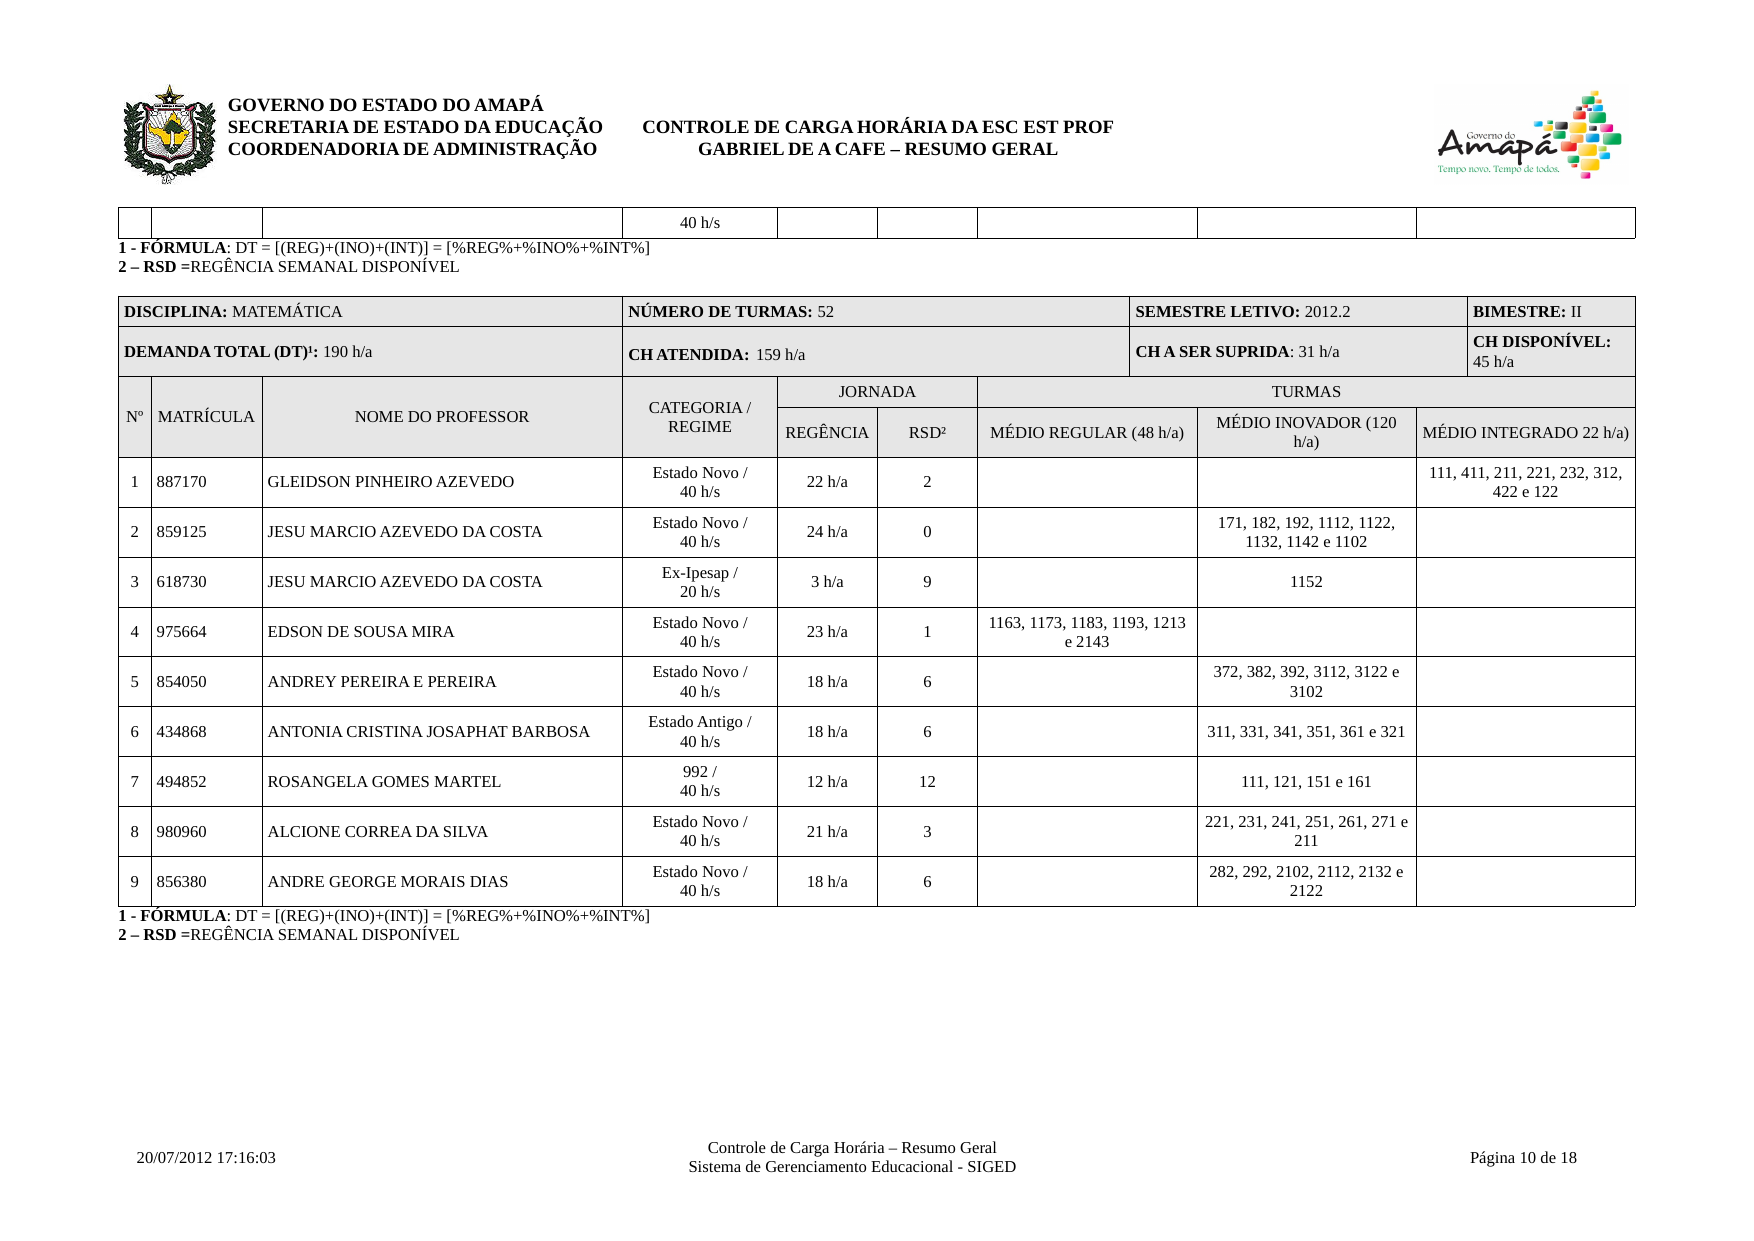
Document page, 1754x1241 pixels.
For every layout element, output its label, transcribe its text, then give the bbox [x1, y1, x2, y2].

table_cell 18 h/a [778, 707, 877, 756]
table_header DISCIPLINA: MATEMÁTICA [119, 297, 622, 326]
table_cell 21 h/a [778, 807, 877, 856]
table_cell [1198, 458, 1416, 507]
table_cell 7 [119, 757, 151, 806]
table_cell [978, 657, 1197, 706]
table_cell 975664 [152, 608, 262, 656]
table_cell MATRÍCULA [152, 377, 262, 457]
table_cell [1417, 657, 1635, 706]
table_cell 111, 121, 151 e 161 [1198, 757, 1416, 806]
table_cell [1417, 857, 1635, 906]
table_cell EDSON DE SOUSA MIRA [263, 608, 622, 656]
table_cell 1163, 1173, 1183, 1193, 1213 e 2143 [978, 608, 1197, 656]
table_cell JORNADA [778, 377, 977, 407]
table_cell [1417, 208, 1635, 238]
table_cell NOME DO PROFESSOR [263, 377, 622, 457]
table_cell 887170 [152, 458, 262, 507]
table_cell Estado Novo / 40 h/s [623, 458, 777, 507]
table_cell ALCIONE CORREA DA SILVA [263, 807, 622, 856]
table_cell JESU MARCIO AZEVEDO DA COSTA [263, 558, 622, 607]
table_cell 856380 [152, 857, 262, 906]
table_cell MÉDIO INTEGRADO 22 h/a) [1417, 408, 1635, 457]
table_header NÚMERO DE TURMAS: 52 [623, 297, 1129, 326]
table_cell 0 [878, 508, 977, 557]
table_header BIMESTRE: II [1468, 297, 1635, 326]
table_cell 494852 [152, 757, 262, 806]
table_cell [978, 458, 1197, 507]
table_cell 18 h/a [778, 857, 877, 906]
table_cell [1417, 807, 1635, 856]
table_cell Estado Novo / 40 h/s [623, 608, 777, 656]
table_cell Estado Novo / 40 h/s [623, 508, 777, 557]
text 1 - FÓRMULA: DT = [(REG)+(INO)+(INT)] = [%REG%+%INO%+%INT%] [118, 238, 1636, 257]
table_cell 40 h/s [623, 208, 777, 238]
table_cell CH ATENDIDA: 159 h/a [623, 327, 1129, 376]
table_cell Nº [119, 377, 151, 457]
table_cell JESU MARCIO AZEVEDO DA COSTA [263, 508, 622, 557]
table_cell REGÊNCIA [778, 408, 877, 457]
table_cell 221, 231, 241, 251, 261, 271 e 211 [1198, 807, 1416, 856]
table_cell [263, 208, 622, 238]
table_cell 22 h/a [778, 458, 877, 507]
table_cell ROSANGELA GOMES MARTEL [263, 757, 622, 806]
table_cell 4 [119, 608, 151, 656]
table_cell 6 [878, 657, 977, 706]
table_cell 3 [119, 558, 151, 607]
table_cell Estado Novo / 40 h/s [623, 657, 777, 706]
table_cell ANDREY PEREIRA E PEREIRA [263, 657, 622, 706]
table_cell 859125 [152, 508, 262, 557]
table_cell 111, 411, 211, 221, 232, 312, 422 e 122 [1417, 458, 1635, 507]
table_cell 311, 331, 341, 351, 361 e 321 [1198, 707, 1416, 756]
text 1 - FÓRMULA: DT = [(REG)+(INO)+(INT)] = [%REG%+%INO%+%INT%] [118, 906, 1636, 925]
table_cell CH A SER SUPRIDA: 31 h/a [1130, 327, 1467, 376]
table_cell [1417, 608, 1635, 656]
table_cell [152, 208, 262, 238]
table_cell [1198, 608, 1416, 656]
table_cell Estado Novo / 40 h/s [623, 807, 777, 856]
table_cell [978, 558, 1197, 607]
table_cell 980960 [152, 807, 262, 856]
table_cell [978, 857, 1197, 906]
table_cell [978, 757, 1197, 806]
table_cell 854050 [152, 657, 262, 706]
table_cell 282, 292, 2102, 2112, 2132 e 2122 [1198, 857, 1416, 906]
table_cell 24 h/a [778, 508, 877, 557]
table_cell [1198, 208, 1416, 238]
table_cell [978, 707, 1197, 756]
table_cell 372, 382, 392, 3112, 3122 e 3102 [1198, 657, 1416, 706]
table_cell [1417, 757, 1635, 806]
table_cell 12 [878, 757, 977, 806]
table_cell TURMAS [978, 377, 1635, 407]
table_cell 1152 [1198, 558, 1416, 607]
table_cell 23 h/a [778, 608, 877, 656]
table_cell CATEGORIA / REGIME [623, 377, 777, 457]
table_cell 18 h/a [778, 657, 877, 706]
picture [123, 84, 218, 185]
table_cell CH DISPONÍVEL: 45 h/a [1468, 327, 1635, 376]
table_cell 3 [878, 807, 977, 856]
table_header SEMESTRE LETIVO: 2012.2 [1130, 297, 1467, 326]
table_cell 3 h/a [778, 558, 877, 607]
text 2 – RSD =REGÊNCIA SEMANAL DISPONÍVEL [118, 257, 1636, 276]
table_cell 434868 [152, 707, 262, 756]
table_cell MÉDIO REGULAR (48 h/a) [978, 408, 1197, 457]
picture [1433, 84, 1629, 185]
table_cell 12 h/a [778, 757, 877, 806]
table_cell ANDRE GEORGE MORAIS DIAS [263, 857, 622, 906]
table_cell [878, 208, 977, 238]
table_cell [978, 208, 1197, 238]
table_cell 2 [119, 508, 151, 557]
table_cell 9 [878, 558, 977, 607]
table_cell Estado Antigo / 40 h/s [623, 707, 777, 756]
table_cell [119, 208, 151, 238]
table_cell [1417, 508, 1635, 557]
table_cell [1417, 558, 1635, 607]
table_cell 9 [119, 857, 151, 906]
table_cell 6 [119, 707, 151, 756]
table_cell Estado Novo / 40 h/s [623, 857, 777, 906]
table_cell [1417, 707, 1635, 756]
table_cell 1 [119, 458, 151, 507]
table_cell DEMANDA TOTAL (DT)¹: 190 h/a [119, 327, 622, 376]
table_cell Ex-Ipesap / 20 h/s [623, 558, 777, 607]
table_cell ANTONIA CRISTINA JOSAPHAT BARBOSA [263, 707, 622, 756]
table_cell RSD² [878, 408, 977, 457]
table_cell 2 [878, 458, 977, 507]
table_cell 6 [878, 857, 977, 906]
table_cell 992 / 40 h/s [623, 757, 777, 806]
table_cell MÉDIO INOVADOR (120 h/a) [1198, 408, 1416, 457]
table_cell [778, 208, 877, 238]
table_cell 171, 182, 192, 1112, 1122, 1132, 1142 e 1102 [1198, 508, 1416, 557]
table_cell 5 [119, 657, 151, 706]
text 2 – RSD =REGÊNCIA SEMANAL DISPONÍVEL [118, 925, 1636, 944]
table_cell GLEIDSON PINHEIRO AZEVEDO [263, 458, 622, 507]
table_cell [978, 807, 1197, 856]
table_cell [978, 508, 1197, 557]
table_cell 1 [878, 608, 977, 656]
table_cell 618730 [152, 558, 262, 607]
table_cell 8 [119, 807, 151, 856]
table_cell 6 [878, 707, 977, 756]
